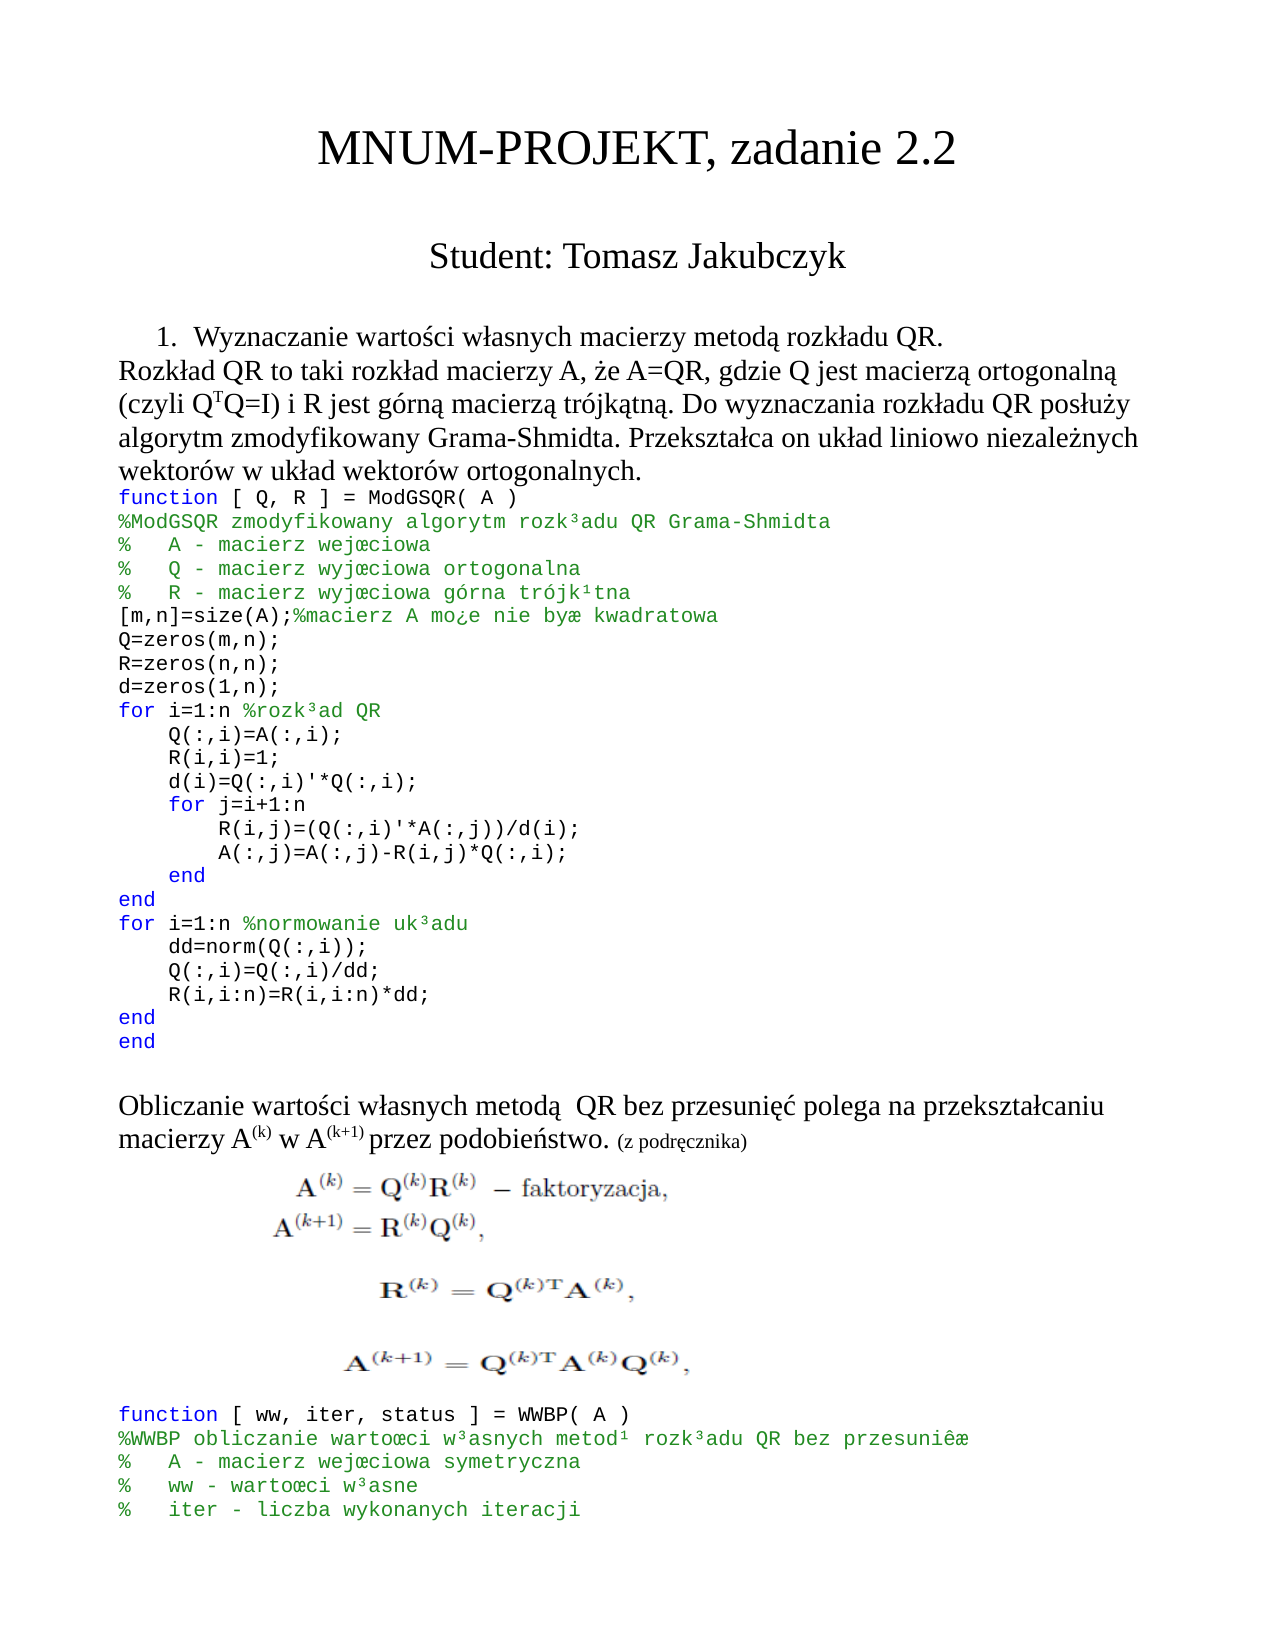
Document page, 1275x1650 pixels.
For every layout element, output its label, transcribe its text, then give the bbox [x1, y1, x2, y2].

text % Q - macierz wyjœciowa ortogonalna [118, 558, 1157, 582]
text for i=1:n %rozk³ad QR [118, 700, 1157, 723]
text Q(:,i)=Q(:,i)/dd; [118, 960, 1157, 984]
text R(i,i)=1; [118, 747, 1157, 771]
text function [ ww, iter, status ] = WWBP( A ) [118, 1404, 1157, 1428]
text end [118, 1007, 1157, 1031]
text end [118, 865, 1157, 889]
text Rozkład QR to taki rozkład macierzy A, że A=QR, gdzie Q jest macierzą ortogonalną (czyli QTQ=I) i R jest górną macierzą trójkątną. Do wyznaczania rozkładu QR posłuży algorytm zmodyfikowany Grama-Shmidta. Przekształca on układ liniowo niezależnych wektorów w układ wektorów ortogonalnych. [118, 353, 1157, 487]
text A(:,j)=A(:,j)-R(i,j)*Q(:,i); [118, 842, 1157, 865]
text Obliczanie wartości własnych metodą QR bez przesunięć polega na przekształcaniu macierzy A(k) w A(k+1) przez podobieństwo. (z podręcznika) [118, 1088, 1157, 1155]
text Student: Tomasz Jakubczyk [118, 233, 1157, 276]
text % A - macierz wejœciowa symetryczna [118, 1452, 1157, 1475]
text function [ Q, R ] = ModGSQR( A ) [118, 487, 1157, 511]
text Q=zeros(m,n); [118, 629, 1157, 653]
text Q(:,i)=A(:,i); [118, 723, 1157, 747]
text % iter - liczba wykonanych iteracji [118, 1499, 1157, 1522]
text R=zeros(n,n); [118, 653, 1157, 676]
text R(i,i:n)=R(i,i:n)*dd; [118, 984, 1157, 1007]
text MNUM-PROJEKT, zadanie 2.2 [118, 118, 1157, 176]
text % R - macierz wyjœciowa górna trójk¹tna [118, 582, 1157, 605]
list Wyznaczanie wartości własnych macierzy metodą rozkładu QR. [156, 319, 1157, 353]
text [m,n]=size(A);%macierz A mo¿e nie byæ kwadratowa [118, 605, 1157, 629]
text d(i)=Q(:,i)'*Q(:,i); [118, 771, 1157, 794]
text % ww - wartoœci w³asne [118, 1475, 1157, 1499]
text %WWBP obliczanie wartoœci w³asnych metod¹ rozk³adu QR bez przesuniêæ [118, 1428, 1157, 1452]
text for i=1:n %normowanie uk³adu [118, 913, 1157, 936]
text R(i,j)=(Q(:,i)'*A(:,j))/d(i); [118, 818, 1157, 842]
text for j=i+1:n [118, 794, 1157, 818]
text d=zeros(1,n); [118, 676, 1157, 700]
text end [118, 889, 1157, 913]
text end [118, 1031, 1157, 1054]
text dd=norm(Q(:,i)); [118, 936, 1157, 960]
text % A - macierz wejœciowa [118, 534, 1157, 558]
text %ModGSQR zmodyfikowany algorytm rozk³adu QR Grama-Shmidta [118, 511, 1157, 534]
